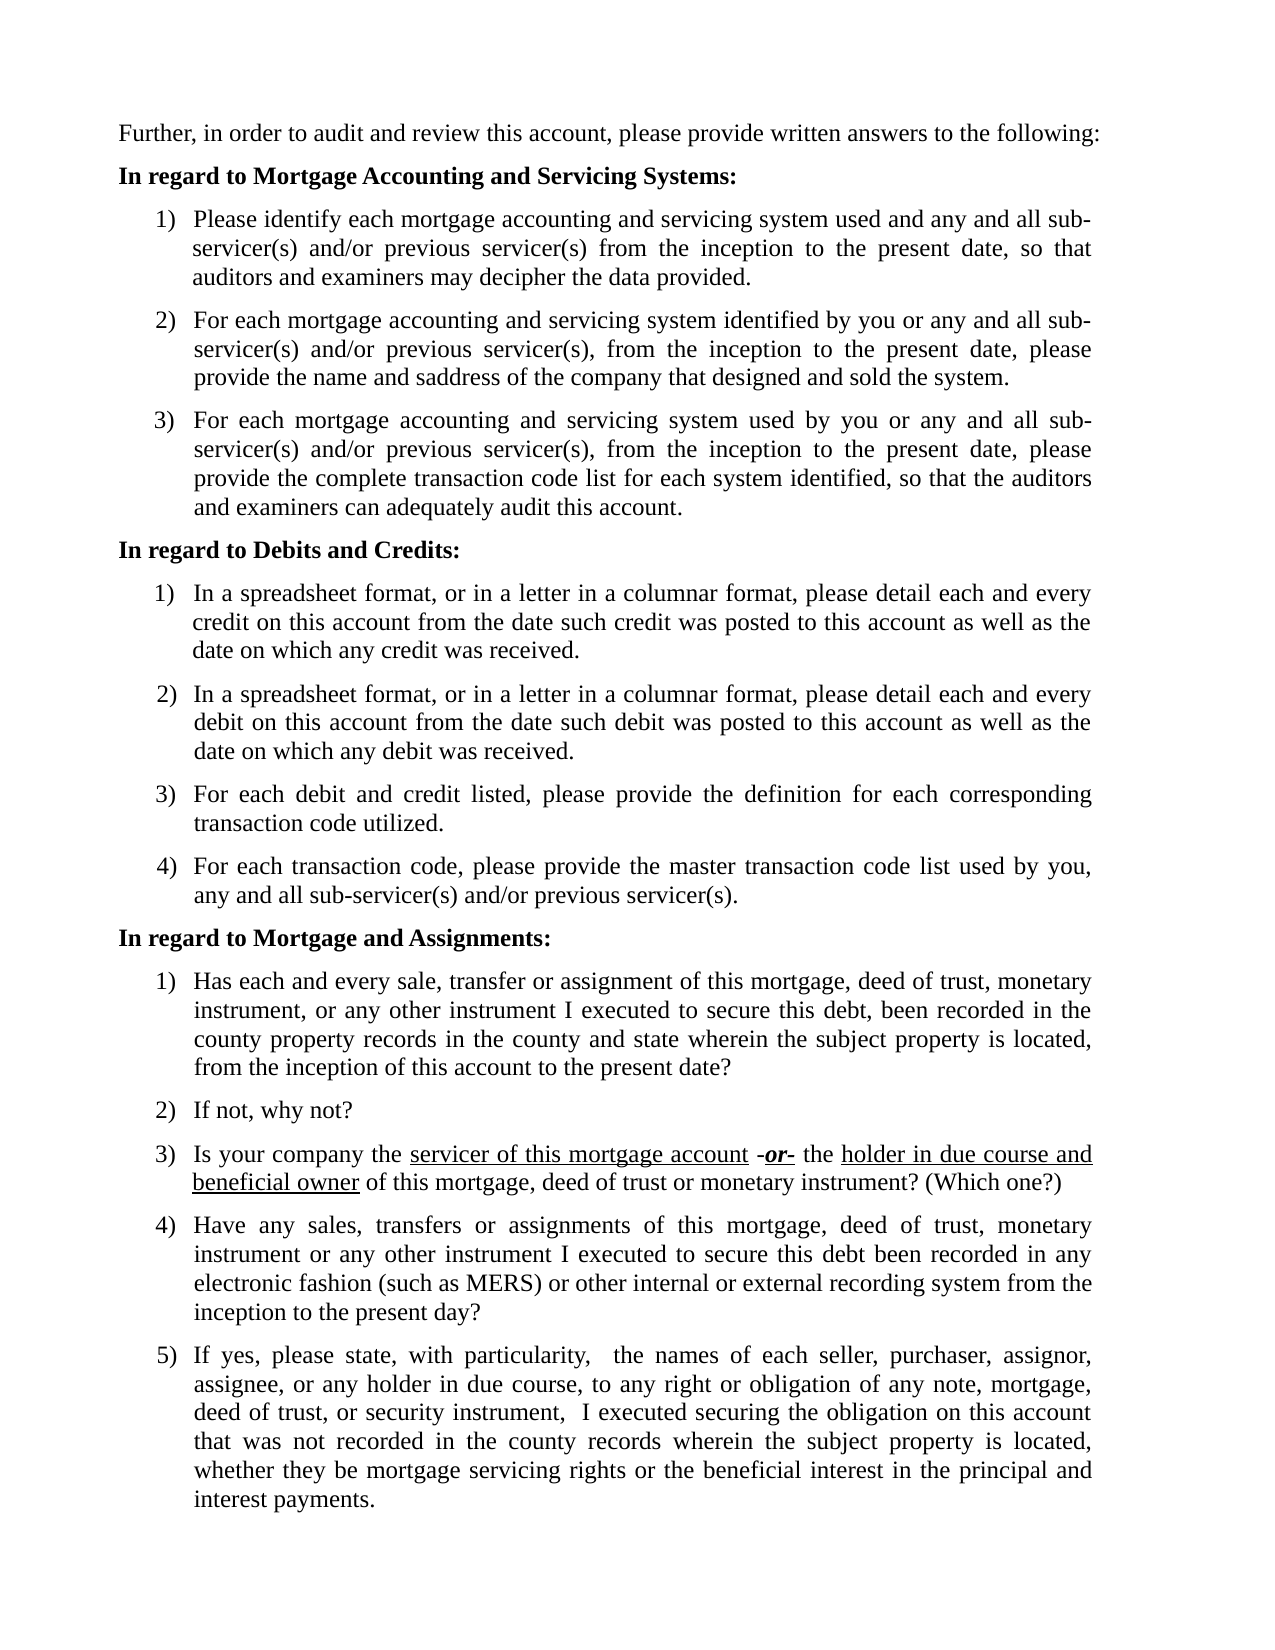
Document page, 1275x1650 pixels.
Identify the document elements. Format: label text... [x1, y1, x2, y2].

list If not, why not? [155, 1096, 1093, 1124]
list For each debit and credit listed, please provide the definition for each corresponding transaction code utilized. [155, 779, 1093, 837]
list Have any sales, transfers or assignments of this mortgage, deed of trust, monetary instrument or any other instrument I executed to secure this debt been recorded in any electronic fashion (such as MERS) or other internal or external recording system from the inception to the present day? [155, 1211, 1093, 1326]
text In regard to Mortgage Accounting and Servicing Systems: [118, 161, 1093, 190]
list For each mortgage accounting and servicing system used by you or any and all sub-servicer(s) and/or previous servicer(s), from the inception to the present date, please provide the complete transaction code list for each system identified, so that the auditors and examiners can adequately audit this account. [154, 406, 1093, 521]
list Has each and every sale, transfer or assignment of this mortgage, deed of trust, monetary instrument, or any other instrument I executed to secure this debt, been recorded in the county property records in the county and state wherein the subject property is located, from the inception of this account to the present date? [155, 966, 1093, 1081]
list For each transaction code, please provide the master transaction code list used by you, any and all sub-servicer(s) and/or previous servicer(s). [156, 851, 1093, 909]
list Is your company the servicer of this mortgage account -or- the holder in due course and beneficial owner of this mortgage, deed of trust or monetary instrument? (Which one?) [155, 1139, 1093, 1196]
list Please identify each mortgage accounting and servicing system used and any and all sub-servicer(s) and/or previous servicer(s) from the inception to the present date, so that auditors and examiners may decipher the data provided. [155, 204, 1093, 291]
list For each mortgage accounting and servicing system identified by you or any and all sub-servicer(s) and/or previous servicer(s), from the inception to the present date, please provide the name and saddress of the company that designed and sold the system. [155, 305, 1093, 391]
list In a spreadsheet format, or in a letter in a columnar format, please detail each and every debit on this account from the date such debit was posted to this account as well as the date on which any debit was received. [156, 679, 1093, 765]
text In regard to Debits and Credits: [118, 535, 1093, 564]
list If yes, please state, with particularity, the names of each seller, purchaser, assignor, assignee, or any holder in due course, to any right or obligation of any note, mortgage, deed of trust, or security instrument, I executed securing the obligation on this account that was not recorded in the county records wherein the subject property is located, whether they be mortgage servicing rights or the beneficial interest in the principal and interest payments. [156, 1340, 1093, 1512]
list In a spreadsheet format, or in a letter in a columnar format, please detail each and every credit on this account from the date such credit was posted to this account as well as the date on which any credit was received. [154, 578, 1093, 664]
text Further, in order to audit and review this account, please provide written answers to the following: [118, 118, 1157, 147]
text In regard to Mortgage and Assignments: [118, 923, 1093, 952]
